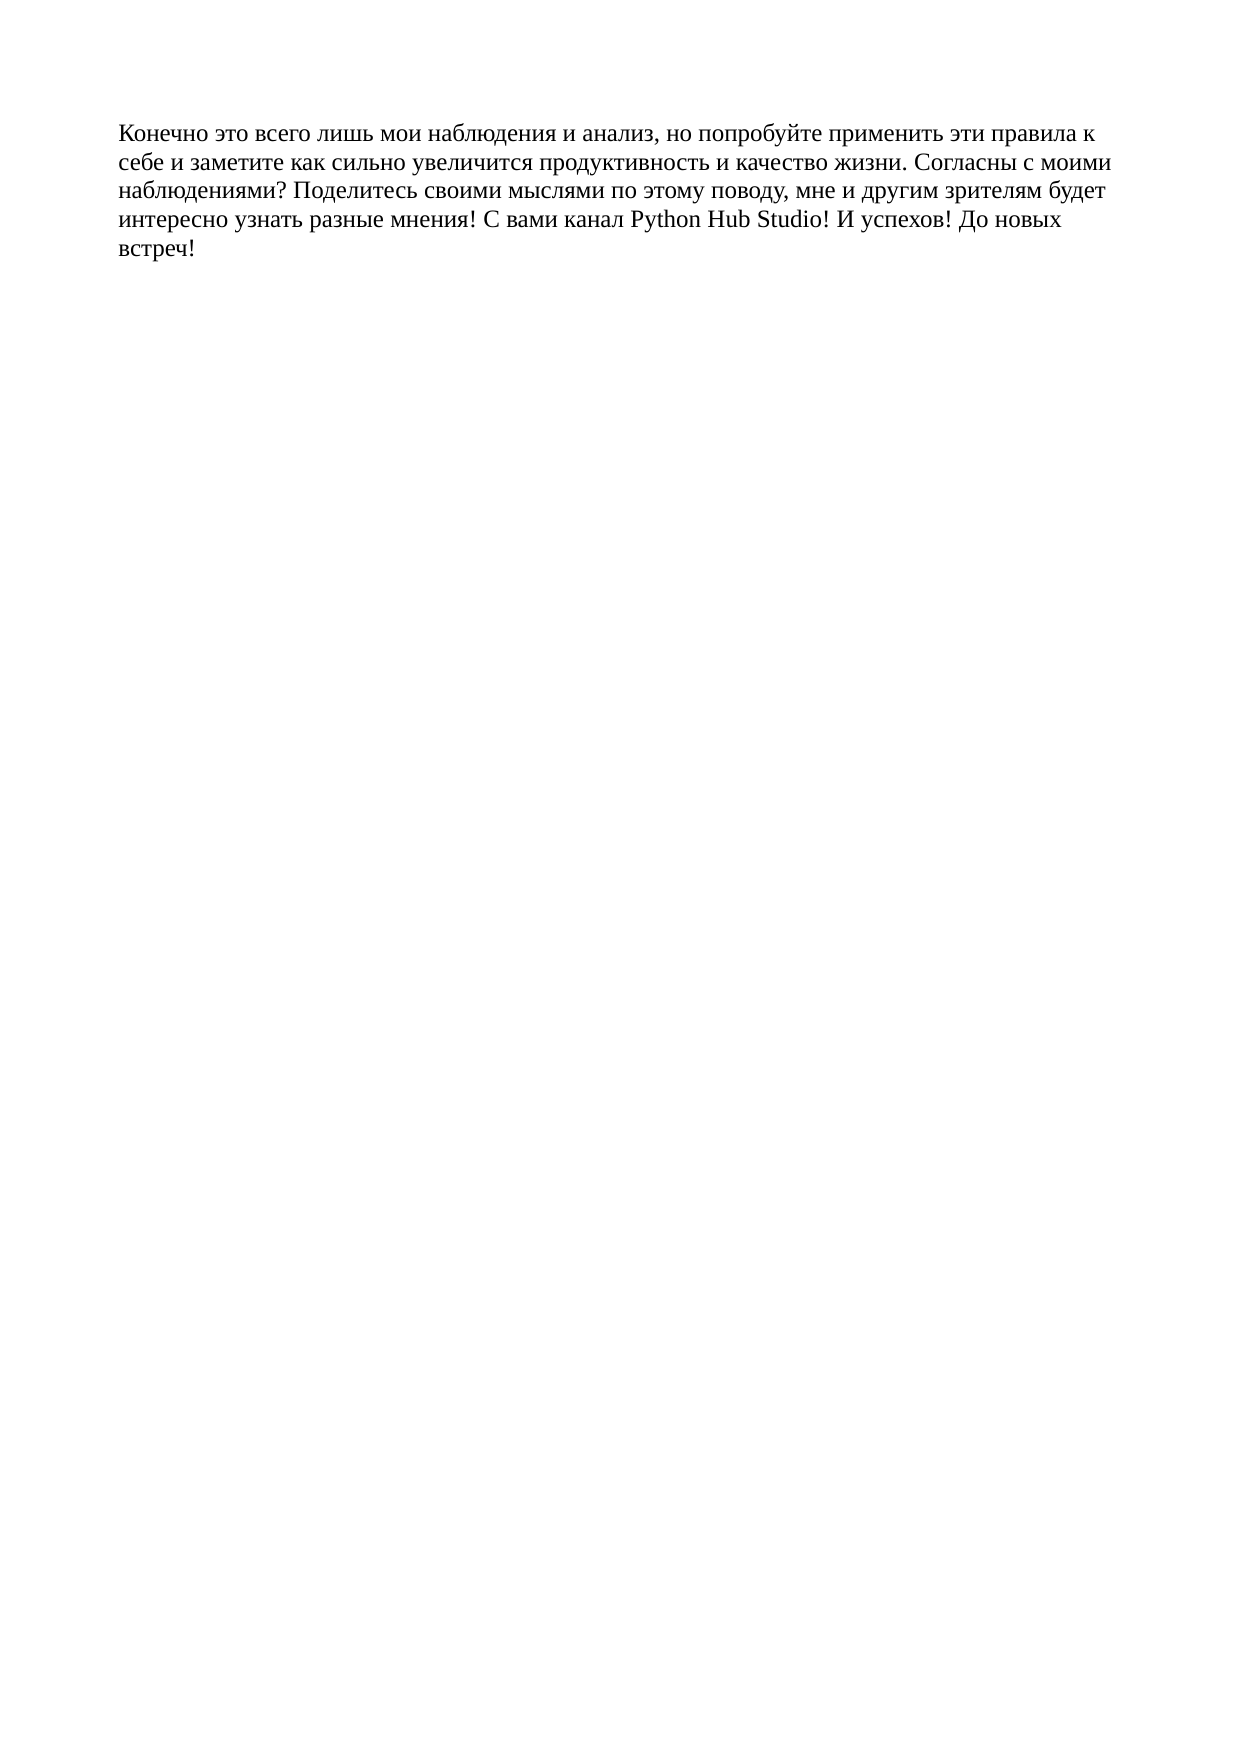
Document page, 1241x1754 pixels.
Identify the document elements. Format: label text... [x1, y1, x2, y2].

text Конечно это всего лишь мои наблюдения и анализ, но попробуйте применить эти правила к себе и заметите как сильно увеличится продуктивность и качество жизни. Согласны с моими наблюдениями? Поделитесь своими мыслями по этому поводу, мне и другим зрителям будет интересно узнать разные мнения! С вами канал Python Hub Studio! И успехов! До новых встреч! [118, 118, 1122, 262]
